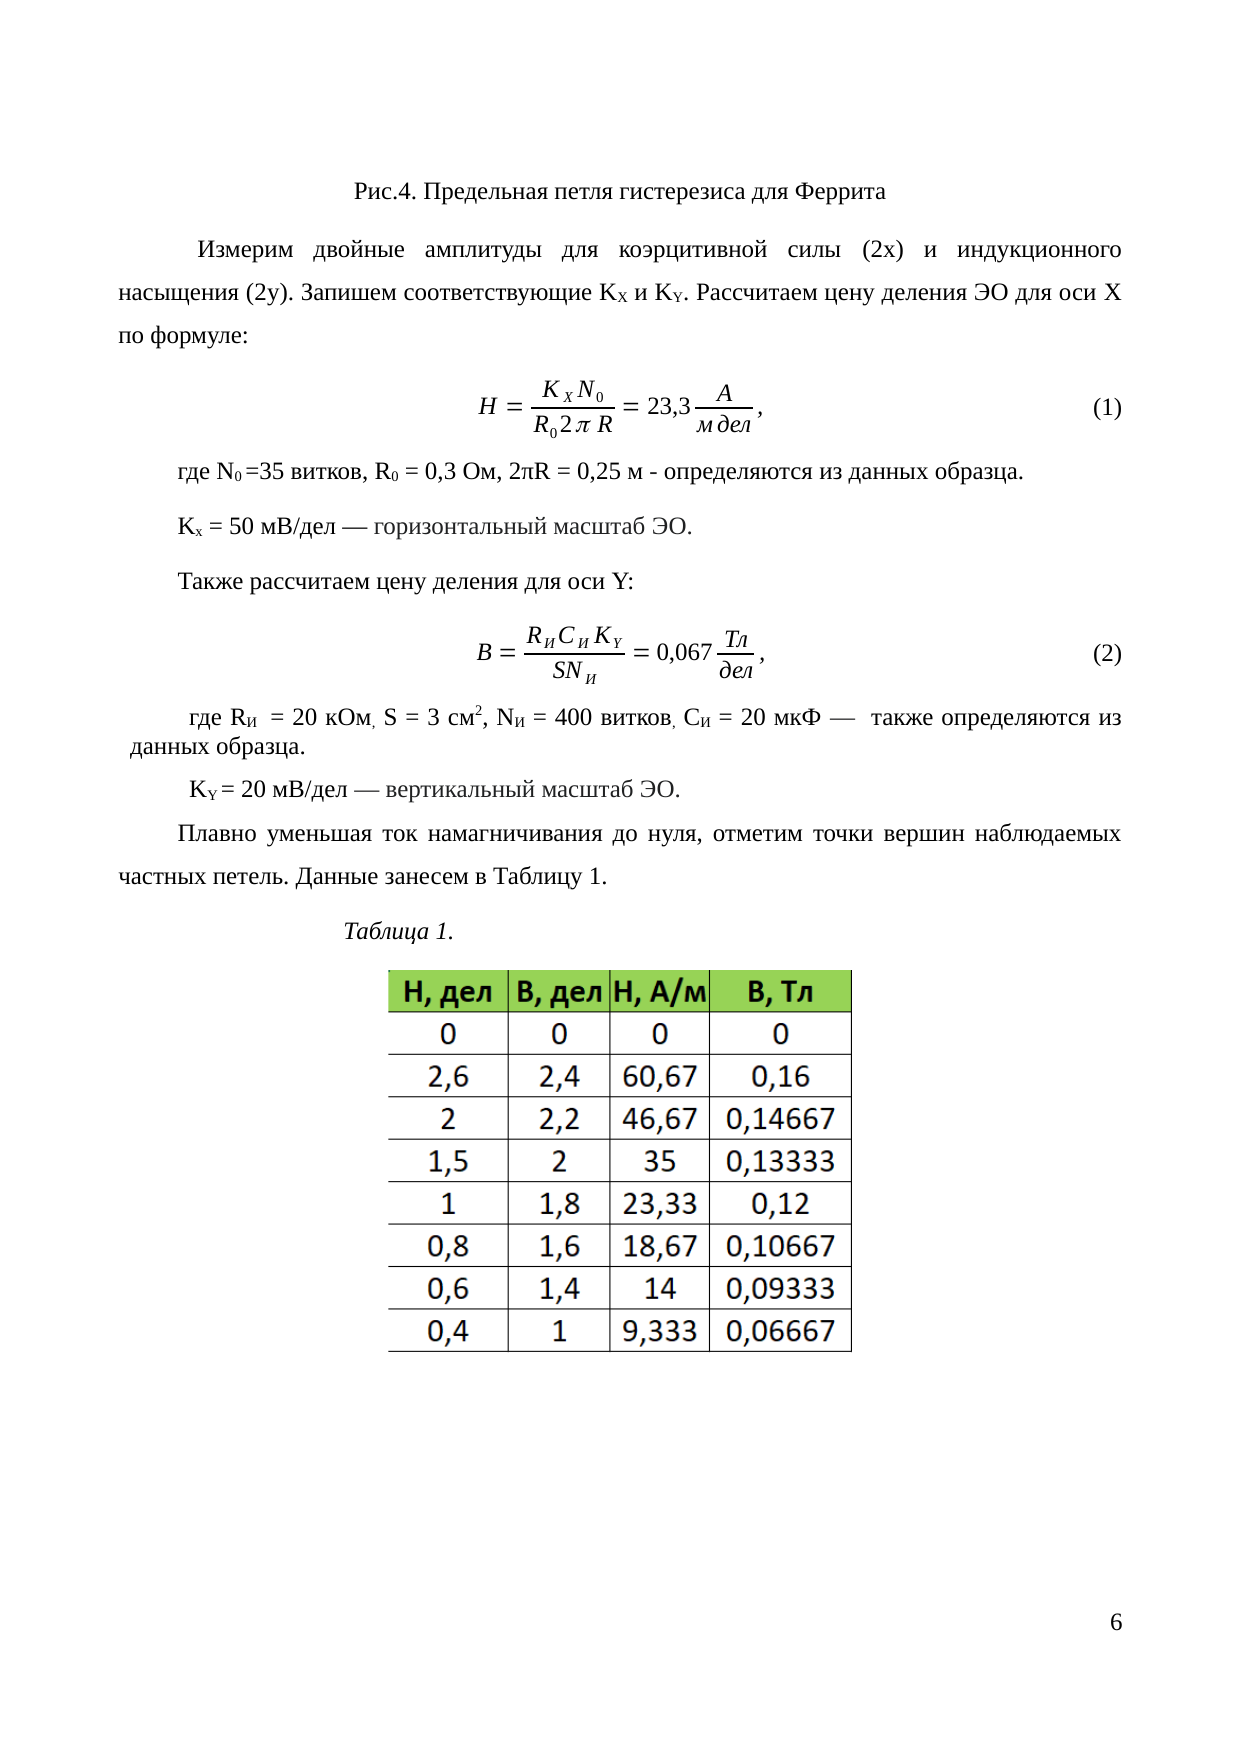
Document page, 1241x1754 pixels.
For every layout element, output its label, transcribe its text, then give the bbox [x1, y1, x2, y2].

text Плавно уменьшая ток намагничивания до нуля, отметим точки вершин наблюдаемых частных петель. Данные занесем в Таблицу 1. [118, 818, 1122, 890]
text Также рассчитаем цену деления для оси Y: [118, 566, 1122, 595]
text Таблица 1. [118, 916, 1122, 944]
text Рис.4. Предельная петля гистерезиса для Феррита [118, 176, 1122, 205]
picture [388, 970, 852, 1353]
text Измерим двойные амплитуды для коэрцитивной силы (2x) и индукционного насыщения (2y). Запишем соответствующие KX и KY. Рассчитаем цену деления ЭО для оси X по формуле: [118, 234, 1122, 349]
text KY = 20 мВ/дел — вертикальный масштаб ЭО. [130, 774, 1122, 803]
text где N0 =35 витков, R0 = 0,3 Ом, 2πR = 0,25 м - определяются из данных образца. [118, 456, 1122, 485]
text Kx = 50 мВ/дел — горизонтальный масштаб ЭО. [118, 511, 1122, 540]
text (1) [130, 375, 1122, 441]
text где RИ = 20 кОм, S = 3 см2, NИ = 400 витков, СИ = 20 мкФ — также определяются из данных образца. [130, 702, 1122, 759]
text (2) [130, 621, 1122, 687]
